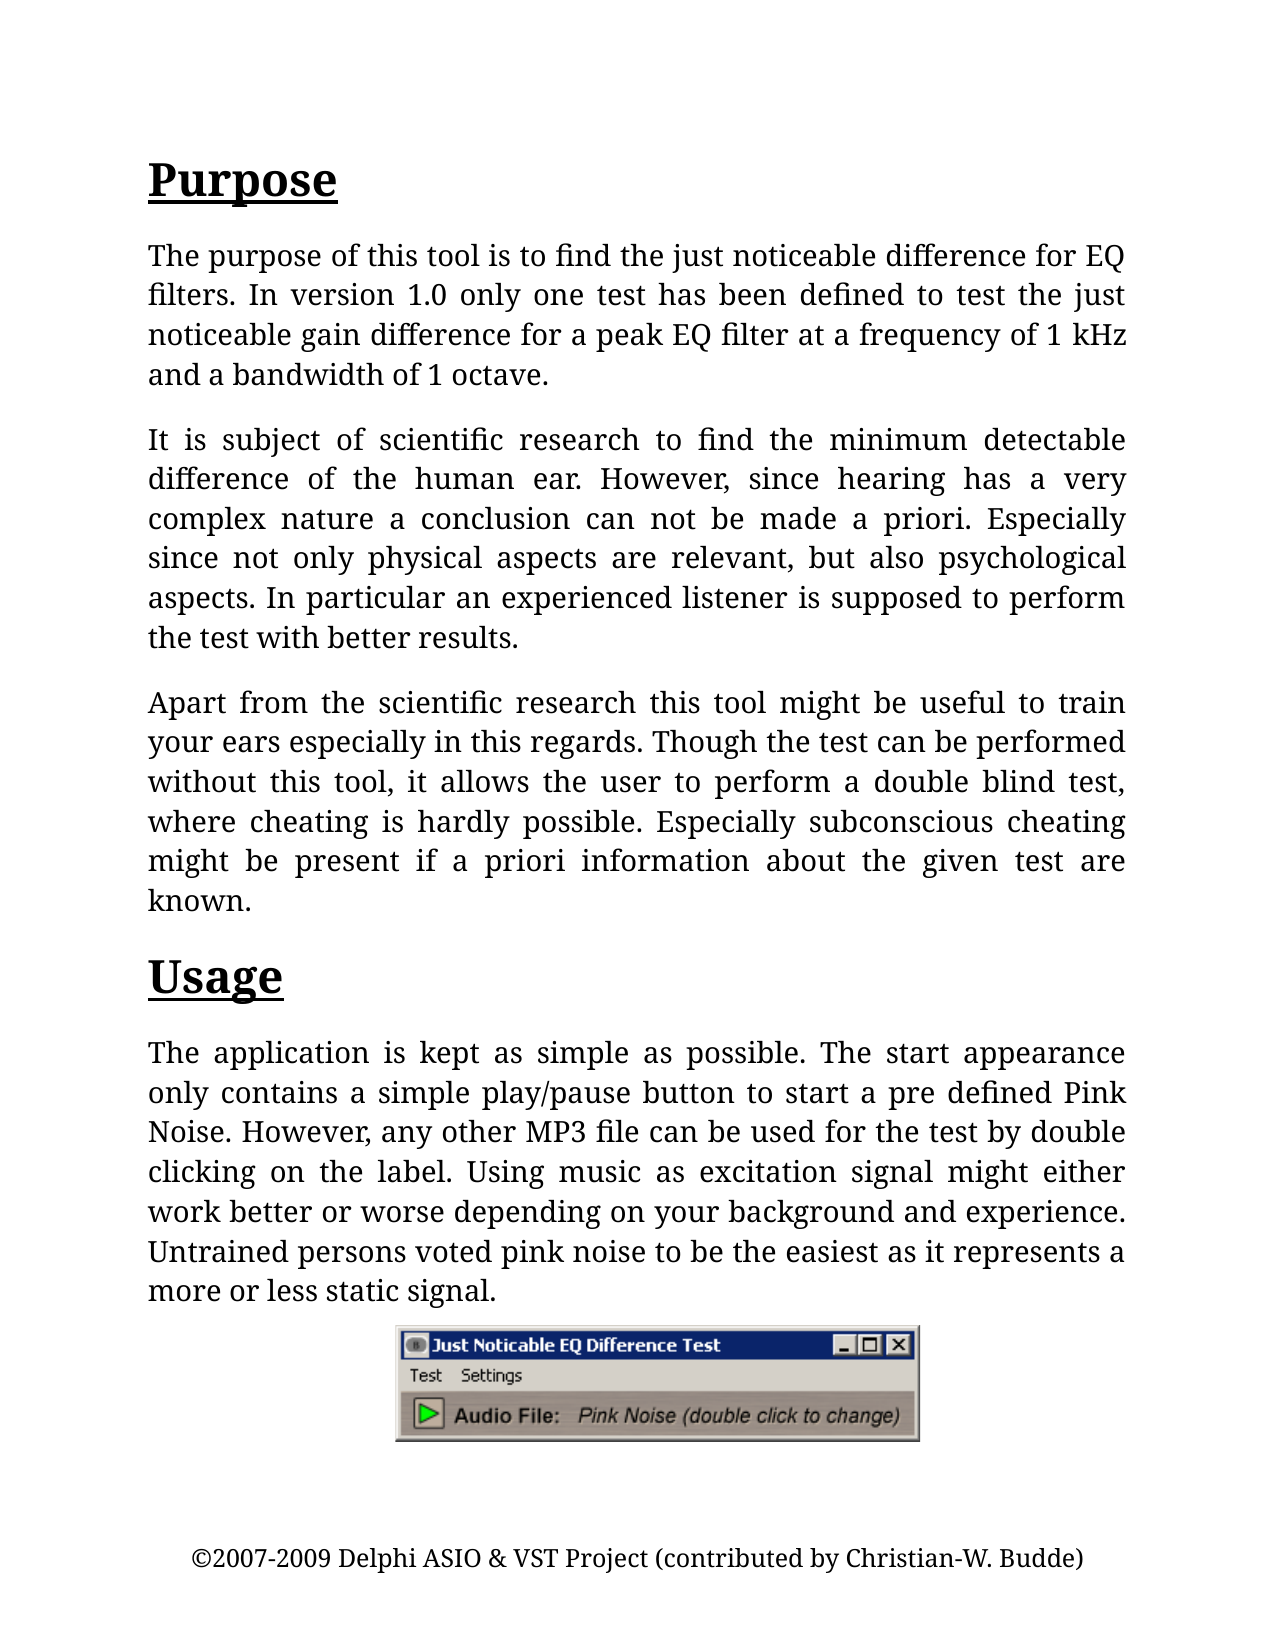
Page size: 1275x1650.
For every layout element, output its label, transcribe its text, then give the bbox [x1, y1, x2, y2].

picture [395, 1325, 921, 1442]
text Apart from the scientific research this tool might be useful to train your ears especially in this regards. Though the test can be performed without this tool, it allows the user to perform a double blind test, where cheating is hardly possible. Especially subconscious cheating might be present if a priori information about the given test are known. [148, 682, 1127, 920]
subtitle Purpose [148, 148, 1127, 210]
text The purpose of this tool is to find the just noticeable difference for EQ filters. In version 1.0 only one test has been defined to test the just noticeable gain difference for a peak EQ filter at a frequency of 1 kHz and a bandwidth of 1 octave. [148, 235, 1127, 394]
text The application is kept as simple as possible. The start appearance only contains a simple play/pause button to start a pre defined Pink Noise. However, any other MP3 file can be used for the test by double clicking on the label. Using music as excitation signal might either work better or worse depending on your background and experience. Untrained persons voted pink noise to be the easiest as it represents a more or less static signal. [148, 1032, 1127, 1310]
text It is subject of scientific research to find the minimum detectable difference of the human ear. However, since hearing has a very complex nature a conclusion can not be made a priori. Especially since not only physical aspects are relevant, but also psychological aspects. In particular an experienced listener is supposed to perform the test with better results. [148, 419, 1127, 657]
subtitle Usage [148, 945, 1127, 1007]
